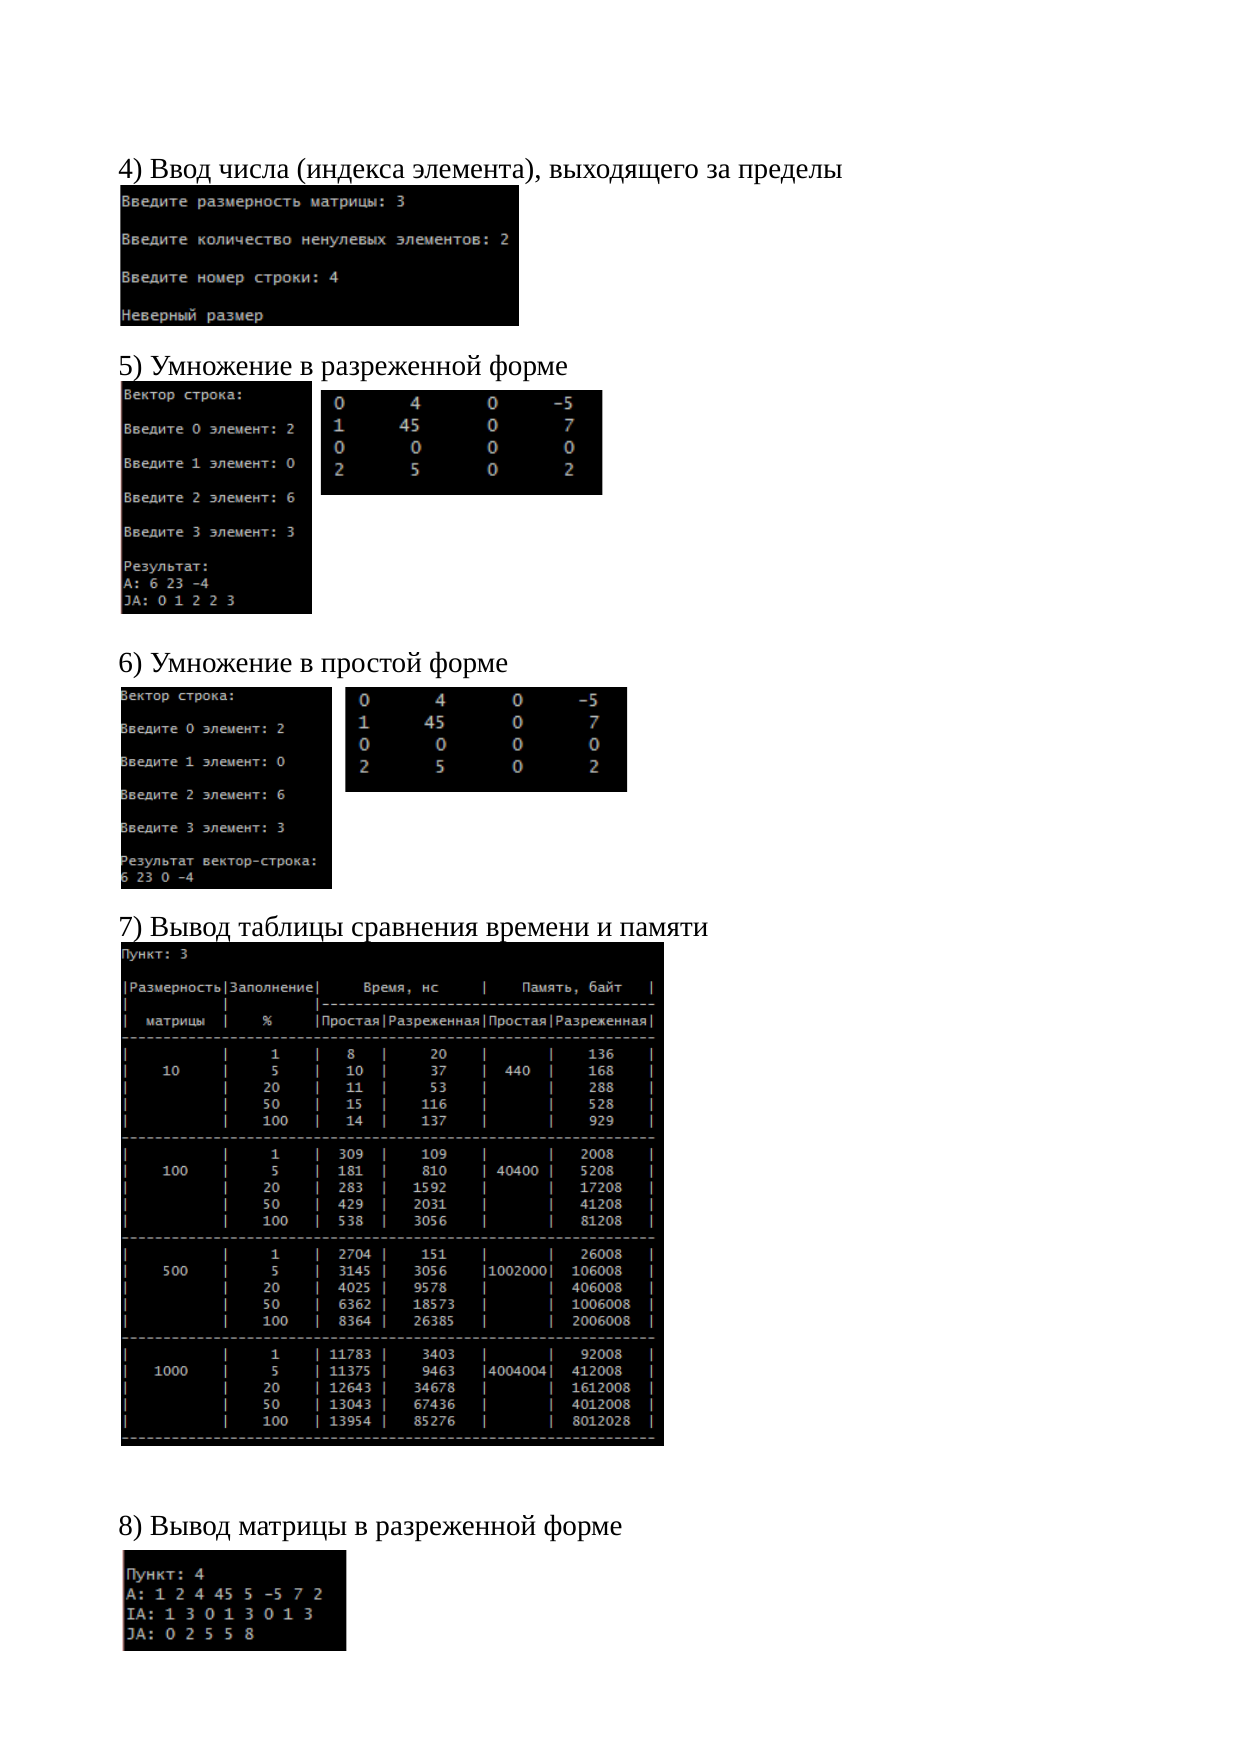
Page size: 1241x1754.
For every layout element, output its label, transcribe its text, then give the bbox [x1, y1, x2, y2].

text 8) Вывод матрицы в разреженной форме [118, 1508, 1122, 1541]
text 4) Ввод числа (индекса элемента), выходящего за пределы [118, 152, 1122, 185]
text 7) Вывод таблицы сравнения времени и памяти [118, 909, 1122, 942]
text 5) Умножение в разреженной форме [118, 348, 1122, 382]
text 6) Умножение в простой форме [118, 645, 1122, 679]
